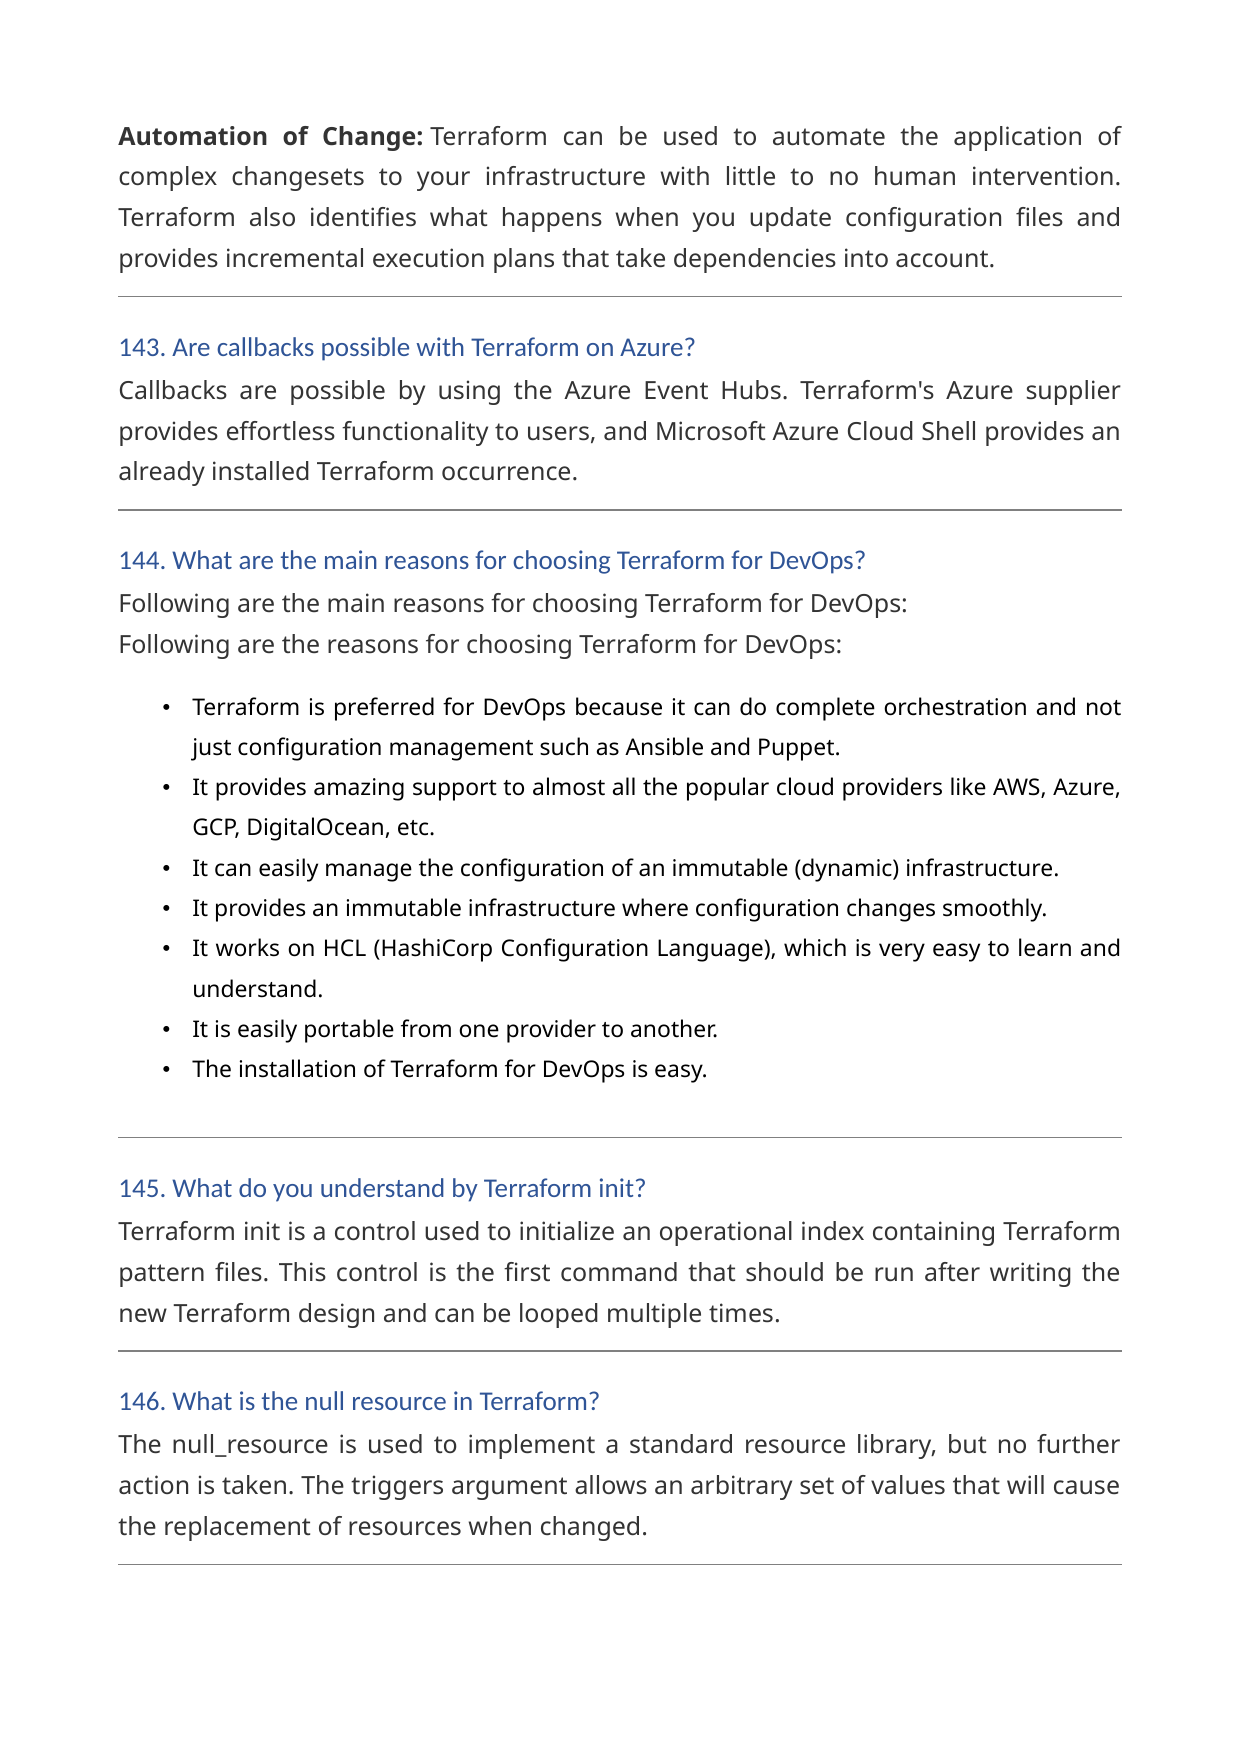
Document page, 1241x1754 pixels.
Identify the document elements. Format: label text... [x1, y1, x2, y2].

list It works on HCL (HashiCorp Configuration Language), which is very easy to learn and understand. [162, 932, 1122, 1004]
text Terraform init is a control used to initialize an operational index containing Terraform pattern files. This control is the first command that should be run after writing the new Terraform design and can be looped multiple times. [118, 1214, 1122, 1329]
subtitle 144. What are the main reasons for choosing Terraform for DevOps? [118, 543, 1122, 576]
text Automation of Change: Terraform can be used to automate the application of complex changesets to your infrastructure with little to no human intervention. Terraform also identifies what happens when you update configuration files and provides incremental execution plans that take dependencies into account. [118, 118, 1122, 275]
list The installation of Terraform for DevOps is easy. [162, 1053, 1122, 1084]
list It provides an immutable infrastructure where configuration changes smoothly. [162, 892, 1122, 923]
text The null_resource is used to implement a standard resource library, but no further action is taken. The triggers argument allows an arbitrary set of values that will cause the replacement of resources when changed. [118, 1427, 1122, 1543]
list Terraform is preferred for DevOps because it can do complete orchestration and not just configuration management such as Ansible and Puppet. [162, 690, 1122, 762]
subtitle 146. What is the null resource in Terraform? [118, 1384, 1122, 1418]
text Following are the main reasons for choosing Terraform for DevOps: [118, 586, 1122, 620]
text Following are the reasons for choosing Terraform for DevOps: [118, 627, 1122, 661]
subtitle 143. Are callbacks possible with Terraform on Azure? [118, 330, 1122, 363]
text Callbacks are possible by using the Azure Event Hubs. Terraform's Azure supplier provides effortless functionality to users, and Microsoft Azure Cloud Shell provides an already installed Terraform occurrence. [118, 372, 1122, 488]
list It can easily manage the configuration of an immutable (dynamic) infrastructure. [162, 852, 1122, 883]
list It provides amazing support to almost all the popular cloud providers like AWS, Azure, GCP, DigitalOcean, etc. [162, 771, 1122, 843]
subtitle 145. What do you understand by Terraform init? [118, 1171, 1122, 1204]
list It is easily portable from one provider to another. [162, 1013, 1122, 1044]
